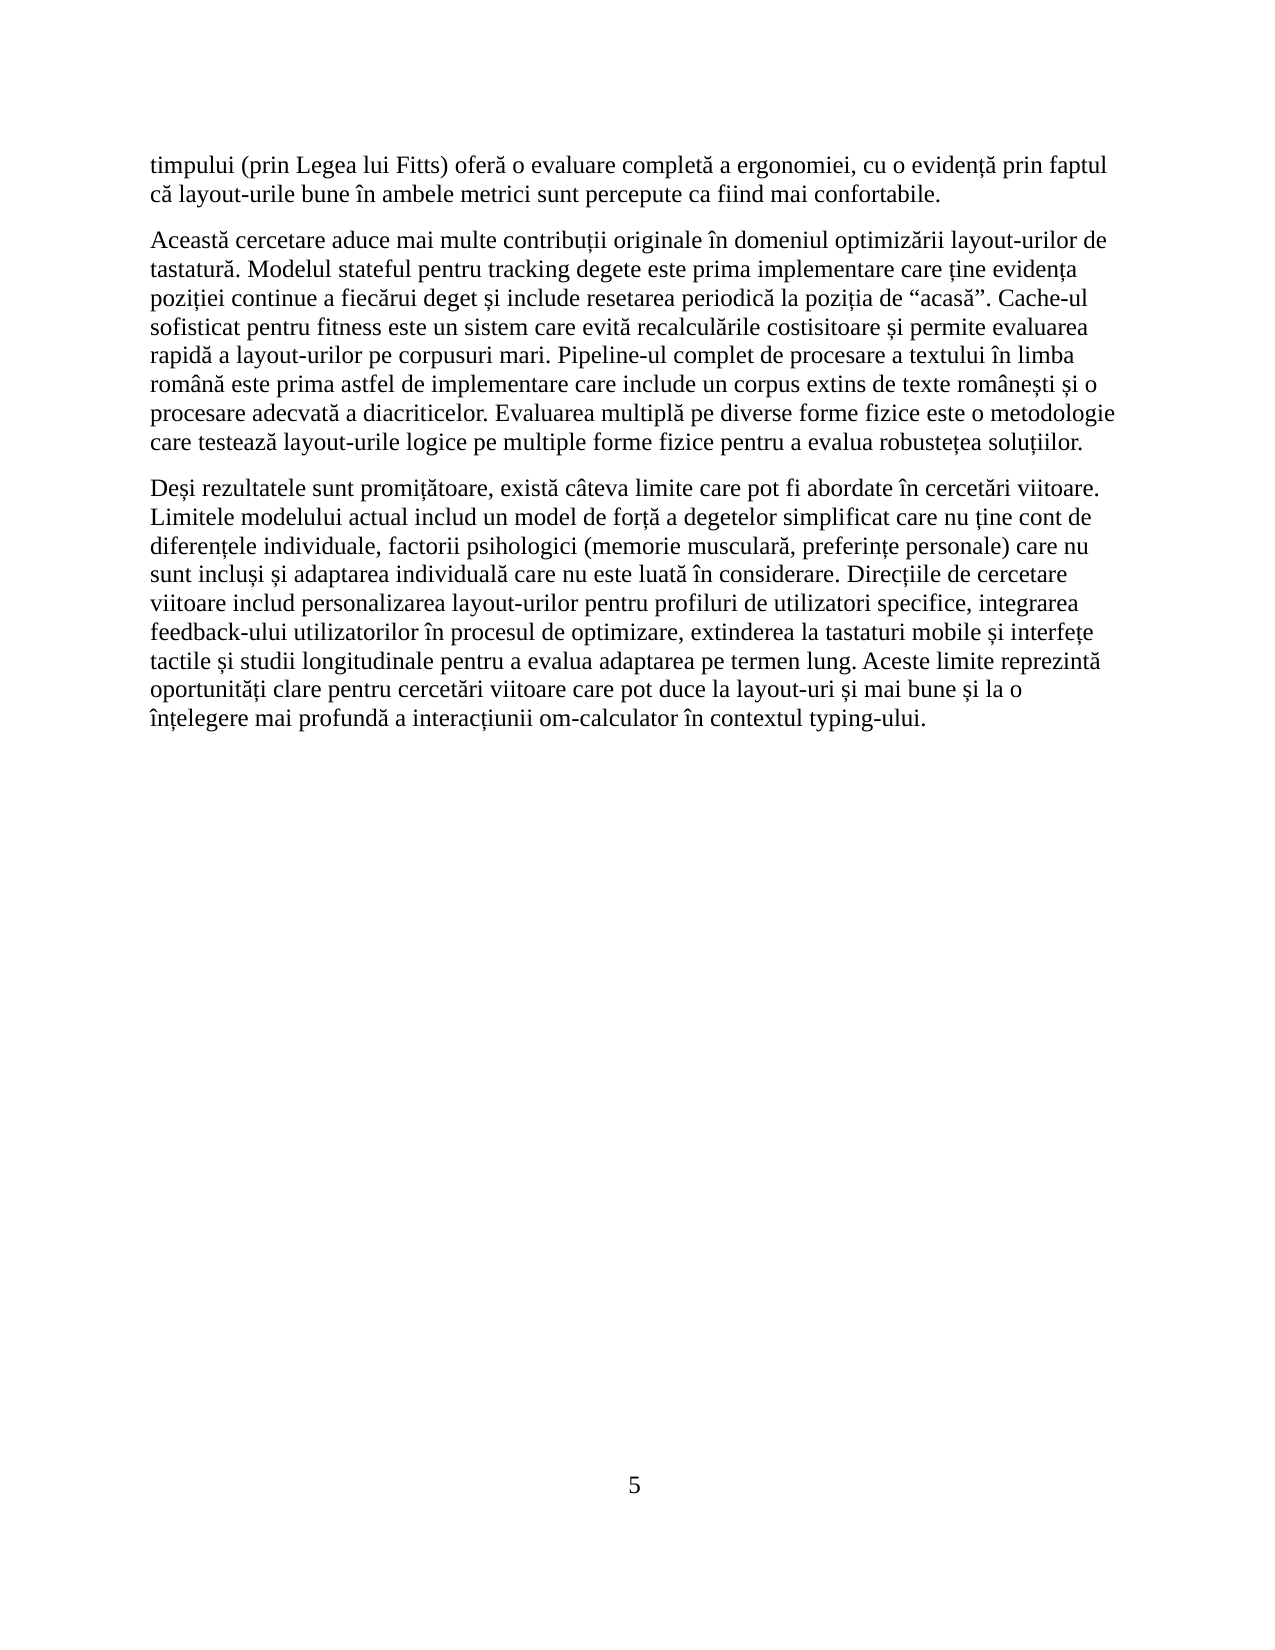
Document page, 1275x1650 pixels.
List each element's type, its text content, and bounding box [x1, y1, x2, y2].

text Această cercetare aduce mai multe contribuții originale în domeniul optimizării layout-urilor de tastatură. Modelul stateful pentru tracking degete este prima implementare care ține evidența poziției continue a fiecărui deget și include resetarea periodică la poziția de “acasă”. Cache-ul sofisticat pentru fitness este un sistem care evită recalculările costisitoare și permite evaluarea rapidă a layout-urilor pe corpusuri mari. Pipeline-ul complet de procesare a textului în limba română este prima astfel de implementare care include un corpus extins de texte românești și o procesare adecvată a diacriticelor. Evaluarea multiplă pe diverse forme fizice este o metodologie care testează layout-urile logice pe multiple forme fizice pentru a evalua robustețea soluțiilor. [150, 225, 1125, 455]
text Deși rezultatele sunt promițătoare, există câteva limite care pot fi abordate în cercetări viitoare. Limitele modelului actual includ un model de forță a degetelor simplificat care nu ține cont de diferențele individuale, factorii psihologici (memorie musculară, preferințe personale) care nu sunt incluși și adaptarea individuală care nu este luată în considerare. Direcțiile de cercetare viitoare includ personalizarea layout-urilor pentru profiluri de utilizatori specifice, integrarea feedback-ului utilizatorilor în procesul de optimizare, extinderea la tastaturi mobile și interfețe tactile și studii longitudinale pentru a evalua adaptarea pe termen lung. Aceste limite reprezintă oportunități clare pentru cercetări viitoare care pot duce la layout-uri și mai bune și la o înțelegere mai profundă a interacțiunii om-calculator în contextul typing-ului. [150, 473, 1125, 732]
text timpului (prin Legea lui Fitts) oferă o evaluare completă a ergonomiei, cu o evidență prin faptul că layout-urile bune în ambele metrici sunt percepute ca fiind mai confortabile. [150, 150, 1125, 207]
